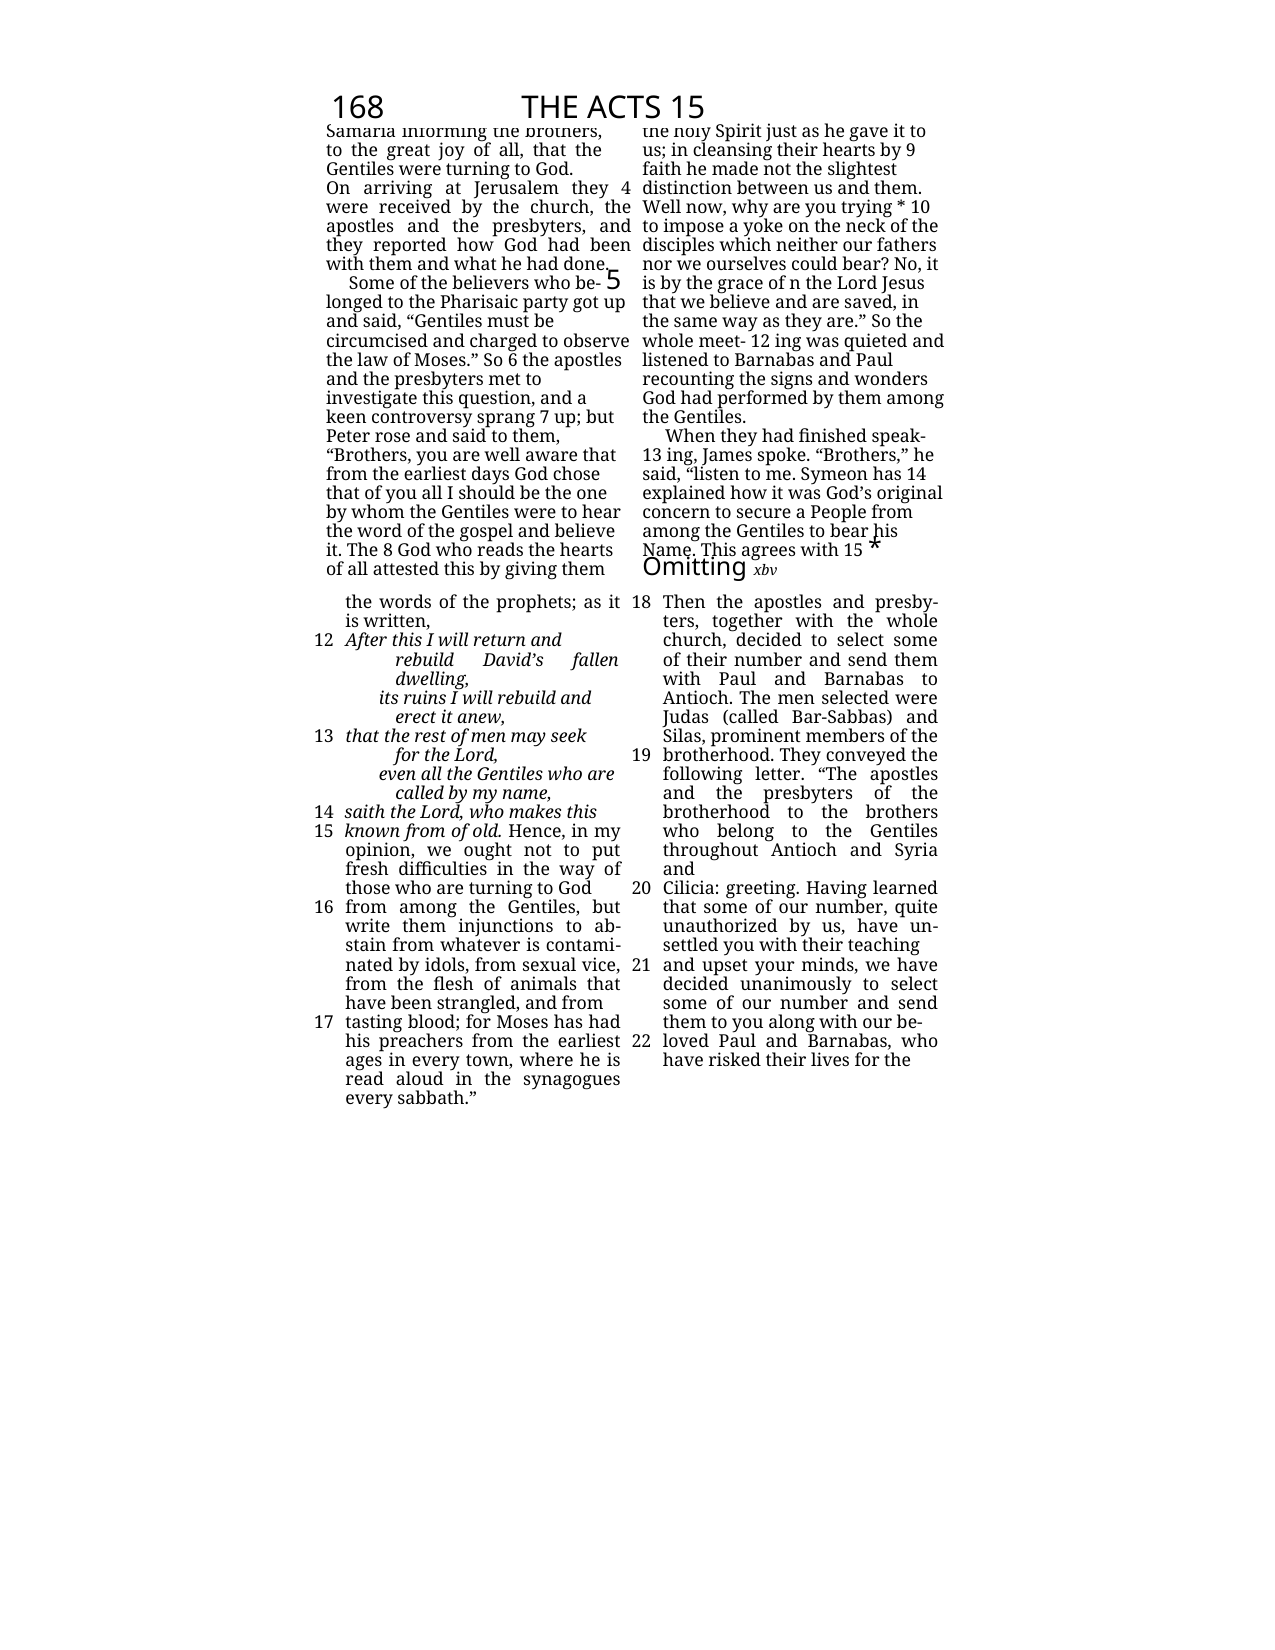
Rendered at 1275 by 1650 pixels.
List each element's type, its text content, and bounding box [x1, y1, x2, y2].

list tasting blood; for Moses has had his preachers from the earliest ages in every town, where he is read aloud in the synagogues every sabbath.” [314, 1013, 621, 1108]
list Cilicia: greeting. Having learned that some of our number, quite unauthorized by us, have un­settled you with their teaching [631, 879, 938, 956]
text its ruins I will rebuild and erect it anew, [378, 689, 621, 727]
text Some of the believers who be- 5 longed to the Pharisaic party got up and said, “Gentiles must be circumcised and charged to observe the law of Moses.” So 6 the apostles and the presbyters met to investigate this question, and a keen controversy sprang 7 up; but Peter rose and said to them, “Brothers, you are well aware that from the earliest days God chose that of you all I should be the one by whom the Gentiles were to hear the word of the gospel and believe it. The 8 God who reads the hearts of all attested this by giving them [326, 274, 631, 579]
list known from of old. Hence, in my opinion, we ought not to put fresh difficulties in the way of those who are turning to God [314, 822, 621, 898]
list brotherhood. They conveyed the following letter. “The apos­tles and the presbyters of the brotherhood to the brothers who belong to the Gentiles through­out Antioch and Syria and [631, 746, 938, 879]
text When they had finished speak- 13 ing, James spoke. “Brothers,” he said, “listen to me. Symeon has 14 explained how it was God’s original concern to secure a Peo­ple from among the Gentiles to bear his Name. This agrees with 15 * Omitting xbv [642, 427, 948, 579]
list Then the apostles and presby­ters, together with the whole church, decided to select some of their number and send them with Paul and Barnabas to Antioch. The men selected were Judas (called Bar-Sabbas) and Silas, prominent members of the [631, 593, 938, 746]
text the holy Spirit just as he gave it to us; in cleansing their hearts by 9 faith he made not the slightest distinction between us and them. Well now, why are you trying * 10 to impose a yoke on the neck of the disciples which neither our fathers nor we ourselves could bear? No, it is by the grace of n the Lord Jesus that we believe and are saved, in the same way as they are.” So the whole meet- 12 ing was quieted and listened to Barnabas and Paul recounting the signs and wonders God had performed by them among the Gentiles. [642, 122, 948, 427]
text Samaria informing the brothers, to the great joy of all, that the Gentiles were turning to God. [326, 122, 602, 179]
list saith the Lord, who makes this [314, 803, 621, 822]
list loved Paul and Barnabas, who have risked their lives for the [631, 1032, 938, 1070]
list that the rest of men may seek [314, 727, 621, 746]
text On arriving at Jerusalem they 4 were received by the church, the apostles and the presbyters, and they reported how God had been with them and what he had done. [326, 179, 631, 274]
list and upset your minds, we have decided unanimously to select some of our number and send them to you along with our be- [631, 956, 938, 1032]
text for the Lord, [395, 746, 621, 765]
text rebuild David’s fallen dwelling, [395, 651, 621, 689]
list After this I will return and [314, 632, 621, 651]
text even all the Gentiles who are called by my name, [378, 765, 621, 803]
text the words of the prophets; as it is written, [345, 593, 621, 632]
list from among the Gentiles, but write them injunctions to ab­stain from whatever is contami­nated by idols, from sexual vice, from the flesh of animals that have been strangled, and from [314, 898, 621, 1013]
